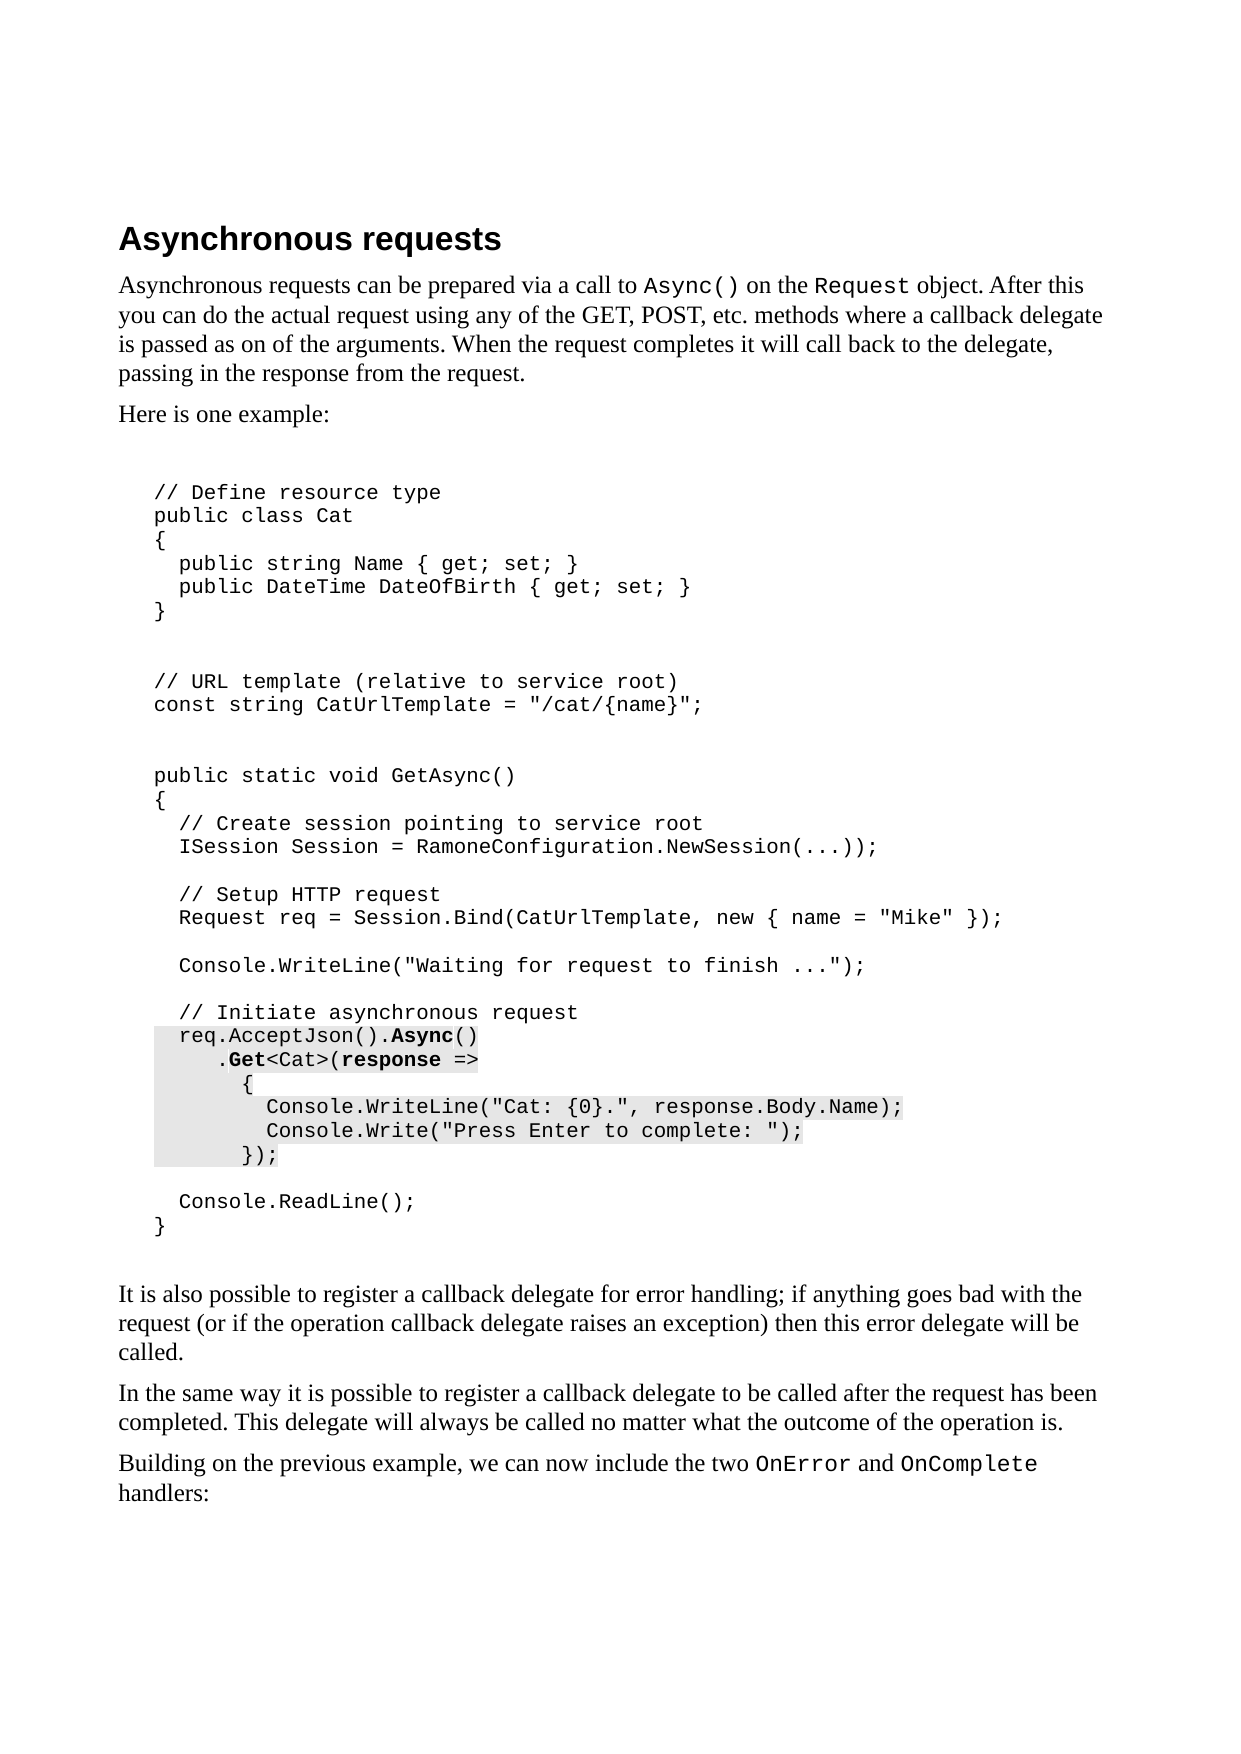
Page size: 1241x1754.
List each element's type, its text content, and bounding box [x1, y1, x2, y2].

text public string Name { get; set; } [153, 553, 1122, 576]
text Asynchronous requests can be prepared via a call to Async() on the Request object. After this you can do the actual request using any of the GET, POST, etc. methods where a callback delegate is passed as on of the arguments. When the request completes it will call back to the delegate, passing in the response from the request. [118, 270, 1122, 387]
text Console.WriteLine("Waiting for request to finish ..."); [153, 954, 1122, 978]
text It is also possible to register a callback delegate for error handling; if anything goes bad with the request (or if the operation callback delegate raises an exception) then this error delegate will be called. [118, 1279, 1122, 1366]
text public class Cat [153, 505, 1122, 529]
text In the same way it is possible to register a callback delegate to be called after the request has been completed. This delegate will always be called no matter what the outcome of the operation is. [118, 1378, 1122, 1436]
text Here is one example: [118, 399, 1122, 428]
text { [153, 789, 1122, 813]
text }); [153, 1144, 1122, 1167]
text // URL template (relative to service root) [153, 671, 1122, 694]
text req.AcceptJson().Async() [153, 1026, 1122, 1049]
text { [153, 1073, 1122, 1096]
text Request req = Session.Bind(CatUrlTemplate, new { name = "Mike" }); [153, 907, 1122, 931]
subtitle Asynchronous requests [118, 219, 1122, 258]
text } [153, 600, 1122, 623]
text // Initiate asynchronous request [153, 1002, 1122, 1026]
text Console.Write("Press Enter to complete: "); [153, 1120, 1122, 1144]
text Building on the previous example, we can now include the two OnError and OnComplete handlers: [118, 1448, 1122, 1507]
text ISession Session = RamoneConfiguration.NewSession(...)); [153, 836, 1122, 860]
text const string CatUrlTemplate = "/cat/{name}"; [153, 694, 1122, 718]
text public static void GetAsync() [153, 765, 1122, 789]
text // Create session pointing to service root [153, 813, 1122, 836]
text } [153, 1215, 1122, 1238]
text { [153, 529, 1122, 553]
text Console.WriteLine("Cat: {0}.", response.Body.Name); [153, 1096, 1122, 1120]
text // Define resource type [153, 482, 1122, 505]
text .Get<Cat>(response => [153, 1049, 1122, 1073]
text public DateTime DateOfBirth { get; set; } [153, 576, 1122, 600]
text // Setup HTTP request [153, 884, 1122, 907]
text Console.ReadLine(); [153, 1191, 1122, 1215]
